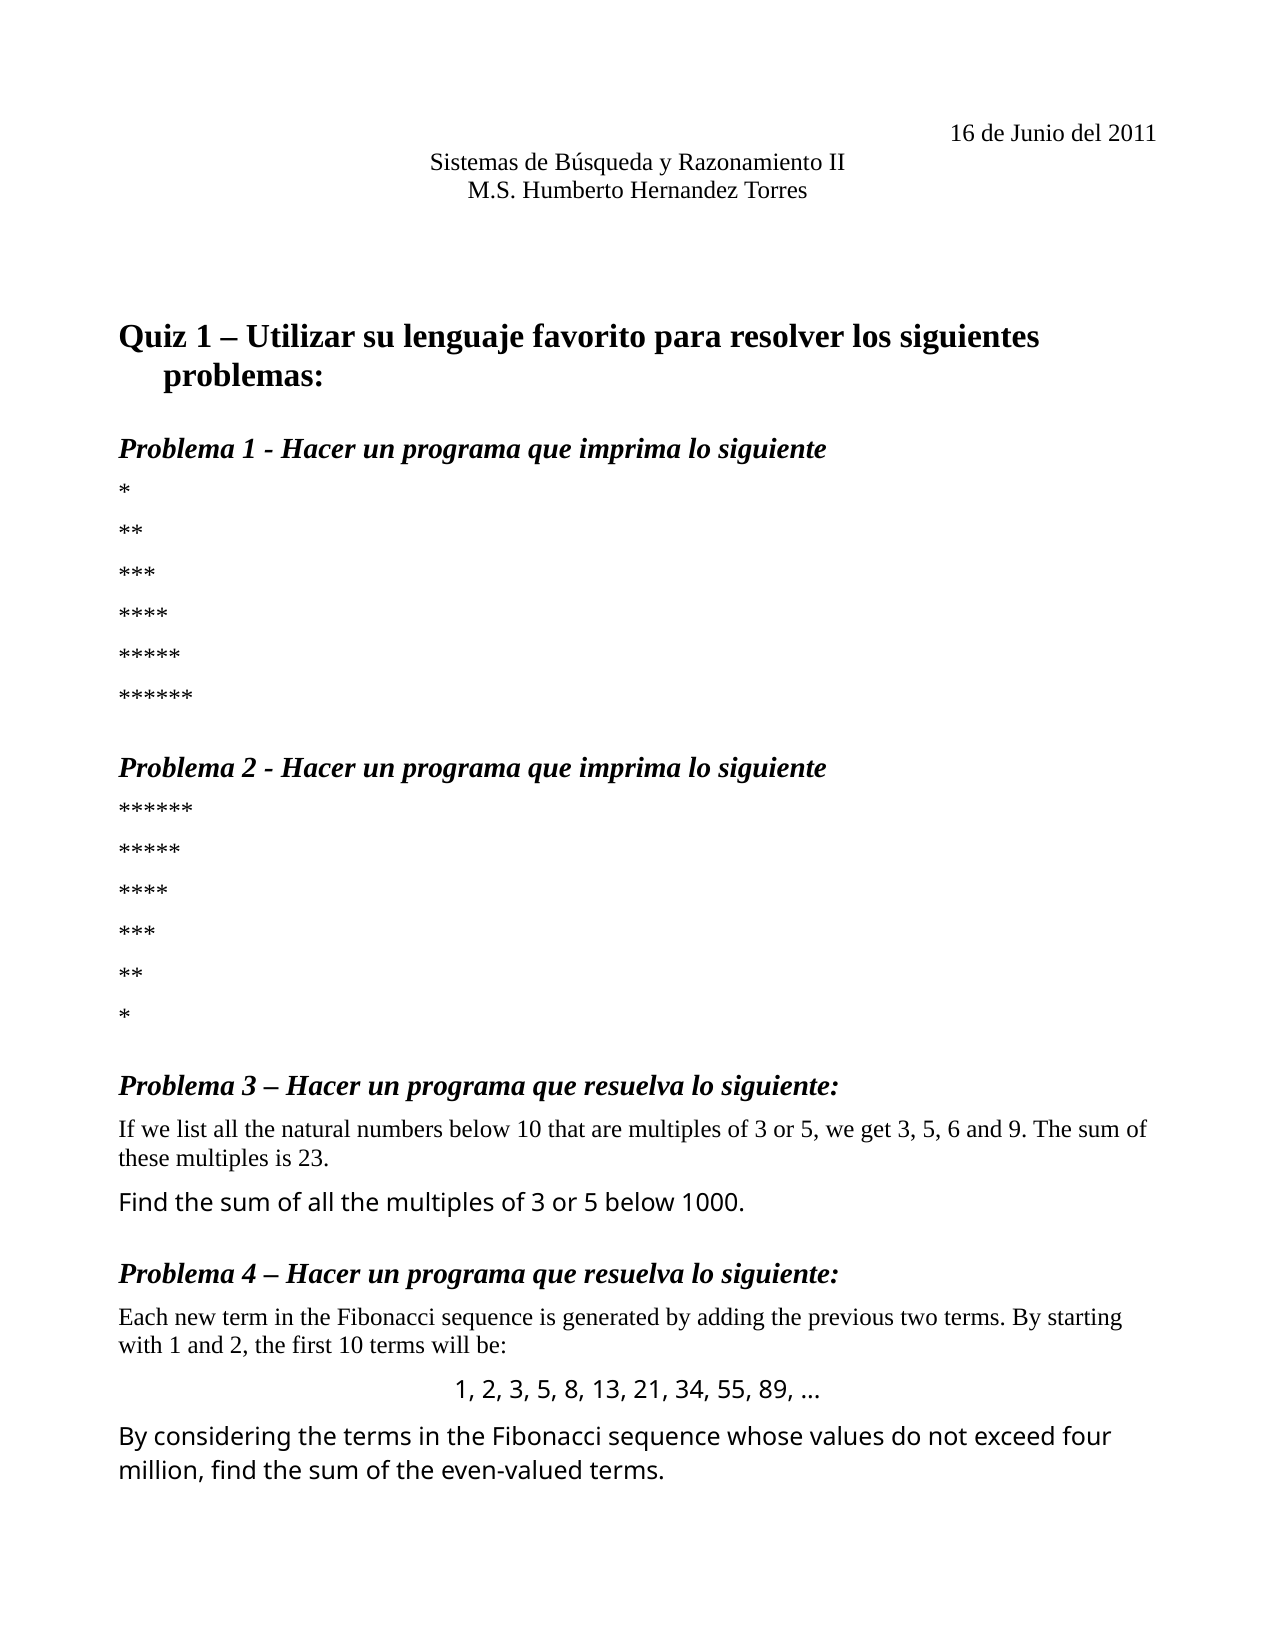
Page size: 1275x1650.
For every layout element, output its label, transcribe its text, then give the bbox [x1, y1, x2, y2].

text 1, 2, 3, 5, 8, 13, 21, 34, 55, 89, ... [118, 1372, 1157, 1406]
text Each new term in the Fibonacci sequence is generated by adding the previous two terms. By starting with 1 and 2, the first 10 terms will be: [118, 1302, 1157, 1359]
text ** [118, 961, 1157, 989]
text *** [118, 560, 1157, 588]
text By considering the terms in the Fibonacci sequence whose values do not exceed four million, find the sum of the even-valued terms. [118, 1418, 1157, 1487]
text If we list all the natural numbers below 10 that are multiples of 3 or 5, we get 3, 5, 6 and 9. The sum of these multiples is 23. [118, 1114, 1157, 1172]
subtitle Problema 3 – Hacer un programa que resuelva lo siguiente: [118, 1068, 1157, 1102]
text * [118, 1002, 1157, 1031]
text ** [118, 518, 1157, 547]
subtitle Quiz 1 – Utilizar su lenguaje favorito para resolver los siguientes problemas: [118, 316, 1157, 394]
text * [118, 477, 1157, 506]
text ***** [118, 837, 1157, 866]
subtitle Problema 1 - Hacer un programa que imprima lo siguiente [118, 431, 1157, 465]
text *** [118, 919, 1157, 948]
subtitle Problema 2 - Hacer un programa que imprima lo siguiente [118, 750, 1157, 783]
text Find the sum of all the multiples of 3 or 5 below 1000. [118, 1184, 1157, 1218]
text ****** [118, 683, 1157, 712]
text **** [118, 601, 1157, 630]
text **** [118, 878, 1157, 907]
text ***** [118, 642, 1157, 671]
text ****** [118, 796, 1157, 824]
subtitle Problema 4 – Hacer un programa que resuelva lo siguiente: [118, 1256, 1157, 1289]
